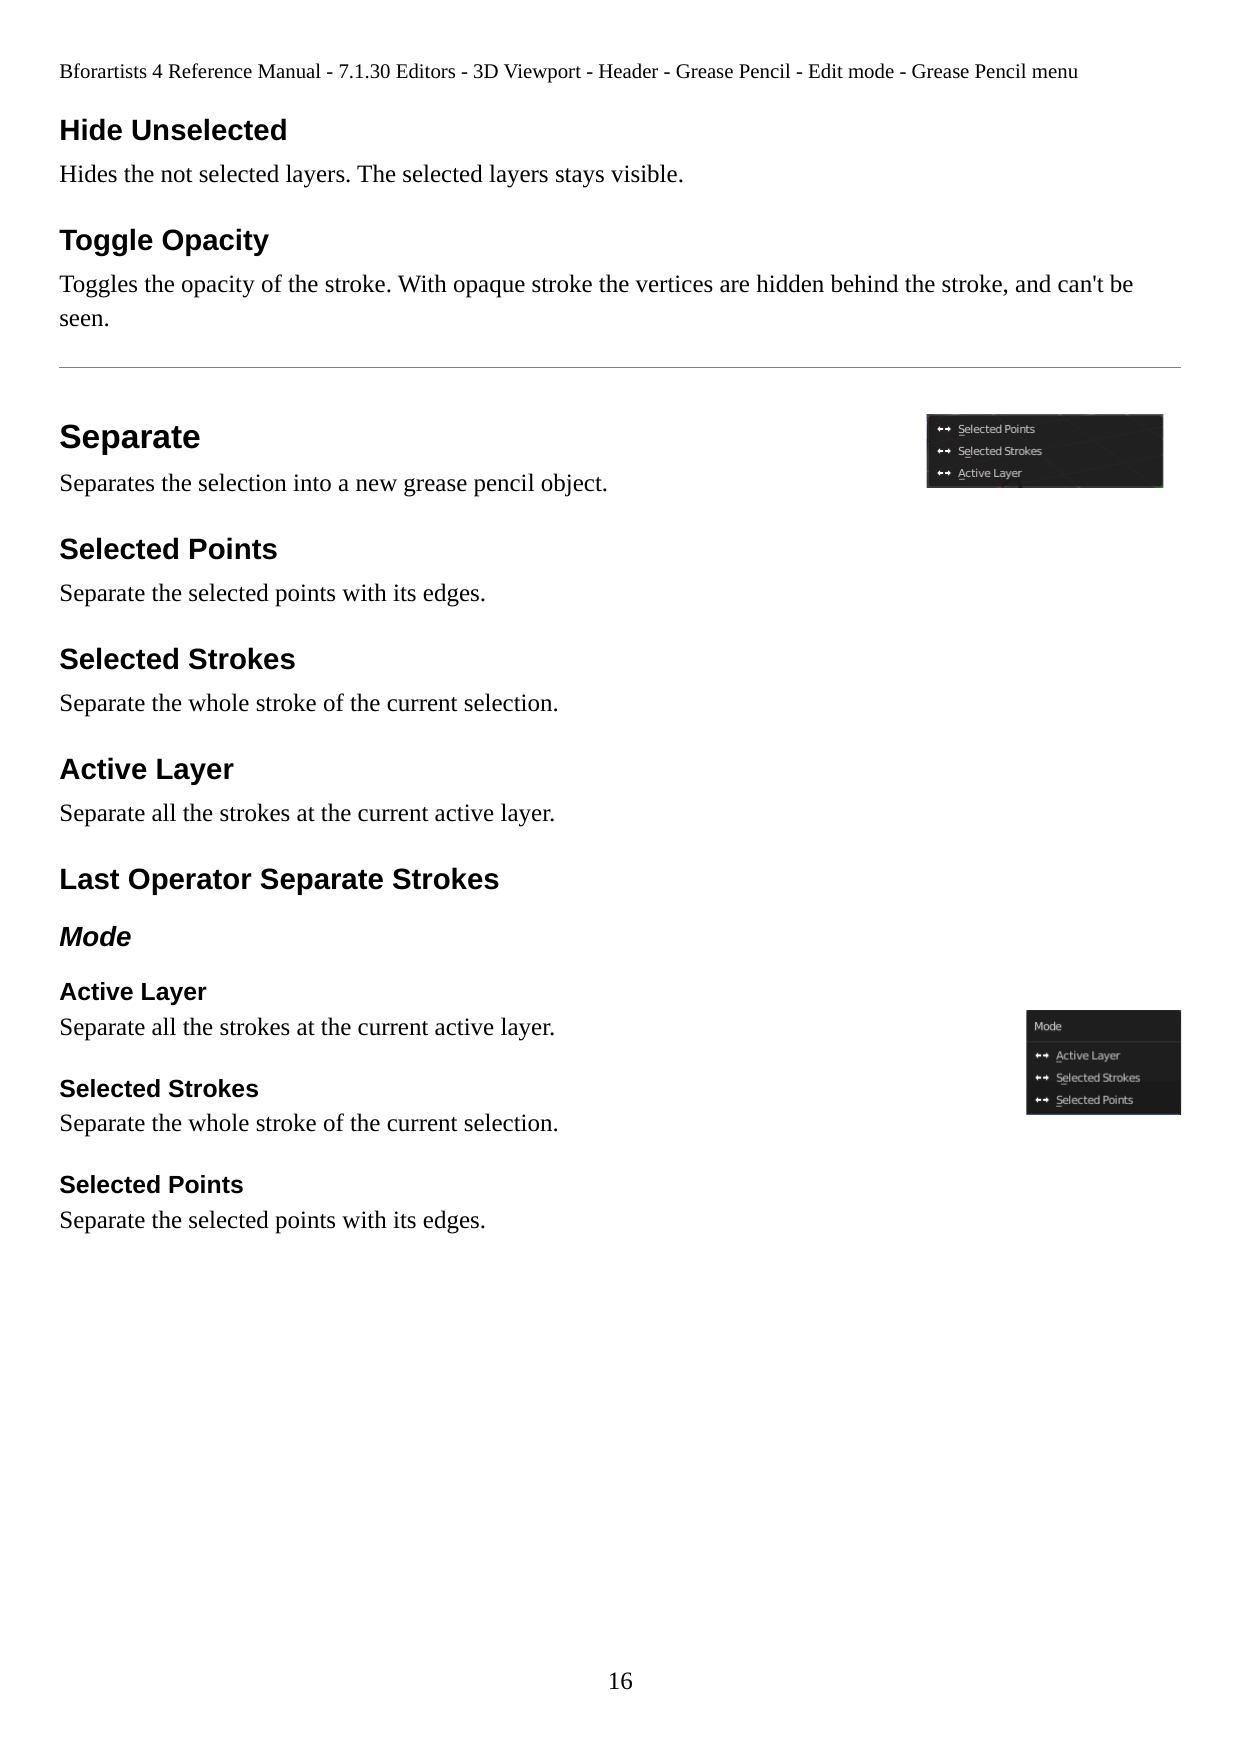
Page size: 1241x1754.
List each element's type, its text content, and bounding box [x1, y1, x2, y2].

text Separate the whole stroke of the current selection. [59, 688, 1181, 717]
subtitle Selected Points [59, 1170, 1181, 1199]
picture [926, 414, 1164, 488]
subtitle Selected Strokes [59, 642, 1181, 676]
subtitle Mode [59, 921, 1181, 952]
text Separate the selected points with its edges. [59, 1205, 1181, 1234]
subtitle Selected Points [59, 532, 1181, 566]
subtitle Last Operator Separate Strokes [59, 862, 1181, 896]
subtitle Active Layer [59, 752, 1181, 786]
text Separate all the strokes at the current active layer. [59, 1012, 1026, 1041]
subtitle [1164, 417, 1181, 456]
text Separate the whole stroke of the current selection. [59, 1108, 1181, 1137]
subtitle Hide Unselected [59, 113, 1181, 146]
picture [1026, 1010, 1182, 1115]
subtitle Toggle Opacity [59, 222, 1181, 256]
text Separates the selection into a new grease pencil object. [59, 468, 1181, 497]
subtitle Active Layer [59, 977, 1181, 1006]
subtitle Selected Strokes [59, 1074, 1026, 1102]
text Hides the not selected layers. The selected layers stays visible. [59, 159, 1181, 188]
text Toggles the opacity of the stroke. With opaque stroke the vertices are hidden behind the stroke, and can't be seen. [59, 269, 1181, 332]
subtitle Separate [59, 417, 926, 456]
text Separate all the strokes at the current active layer. [59, 798, 1181, 827]
text Separate the selected points with its edges. [59, 578, 1181, 607]
